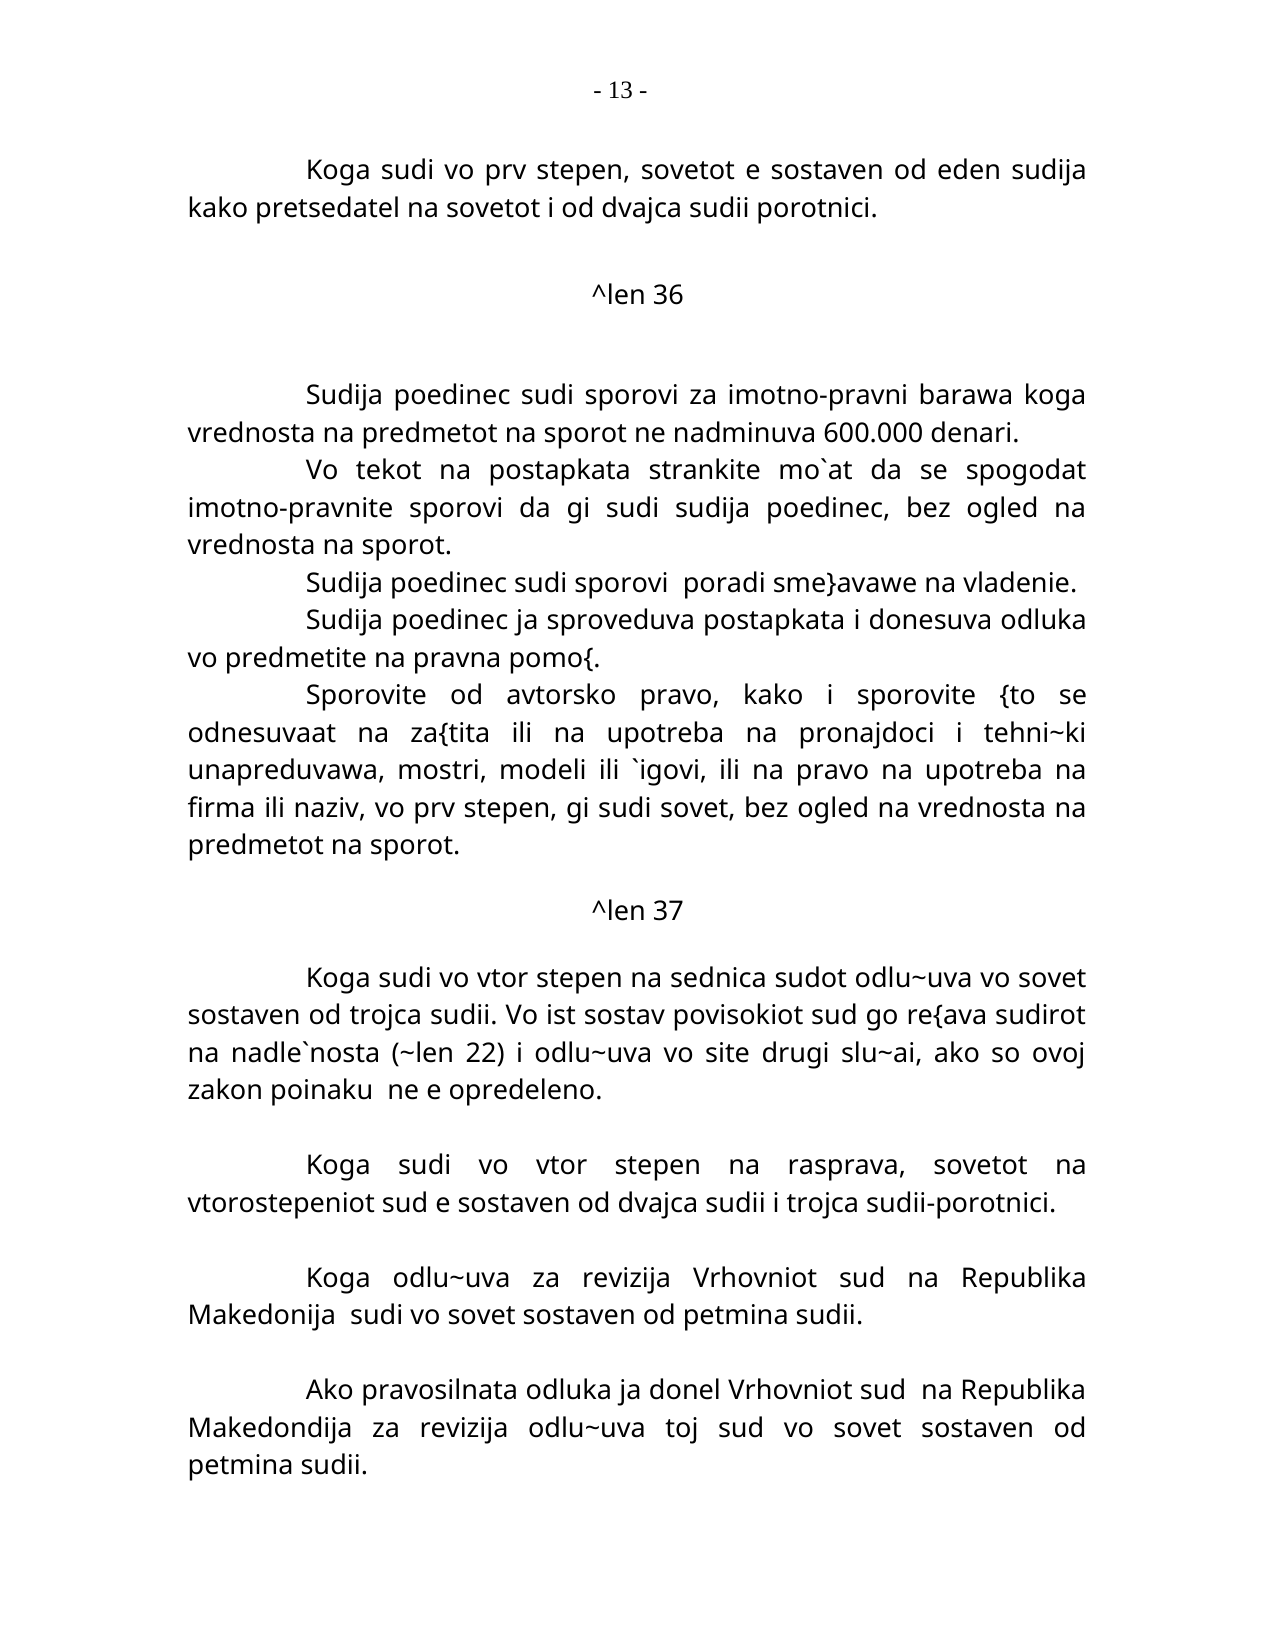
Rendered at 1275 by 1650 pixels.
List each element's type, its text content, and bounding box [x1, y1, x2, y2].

text Koga sudi vo vtor stepen na sednica sudot odlu~uva vo sovet sostaven od trojca sudii. Vo ist sostav povisokiot sud go re{ava sudirot na nadle`nosta (~len 22) i odlu~uva vo site drugi slu~ai, ako so ovoj zakon poinaku ne e opredeleno. [187, 958, 1087, 1108]
text Koga odlu~uva za revizija Vrhovniot sud na Republika Makedonija sudi vo sovet sostaven od petmina sudii. [187, 1258, 1087, 1333]
text Sudija poedinec ja sproveduva postapkata i donesuva odluka vo predmetite na pravna pomo{. [187, 600, 1087, 675]
text Koga sudi vo vtor stepen na rasprava, sovetot na vtorostepeniot sud e sostaven od dvajca sudii i trojca sudii-porotnici. [187, 1145, 1087, 1220]
text Sudija poedinec sudi sporovi za imotno-pravni barawa koga vrednosta na predmetot na sporot ne nadminuva 600.000 denari. [187, 375, 1087, 450]
text Vo tekot na postapkata strankite mo`at da se spogodat imotno-pravnite sporovi da gi sudi sudija poedinec, bez ogled na vrednosta na sporot. [187, 450, 1087, 562]
text ^len 36 [187, 275, 1087, 312]
text Sporovite od avtorsko pravo, kako i sporovite {to se odnesuvaat na za{tita ili na upotreba na pronajdoci i tehni~ki unapreduvawa, mostri, modeli ili `igovi, ili na pravo na upotreba na firma ili naziv, vo prv stepen, gi sudi sovet, bez ogled na vrednosta na predmetot na sporot. [187, 675, 1087, 862]
text Ako pravosilnata odluka ja donel Vrhovniot sud na Republika Makedondija za revizija odlu~uva toj sud vo sovet sostaven od petmina sudii. [187, 1370, 1087, 1483]
text Sudija poedinec sudi sporovi poradi sme}avawe na vladenie. [187, 562, 1087, 600]
text ^len 37 [187, 892, 1087, 928]
text Koga sudi vo prv stepen, sovetot e sostaven od eden sudija kako pretsedatel na sovetot i od dvajca sudii porotnici. [187, 150, 1087, 225]
